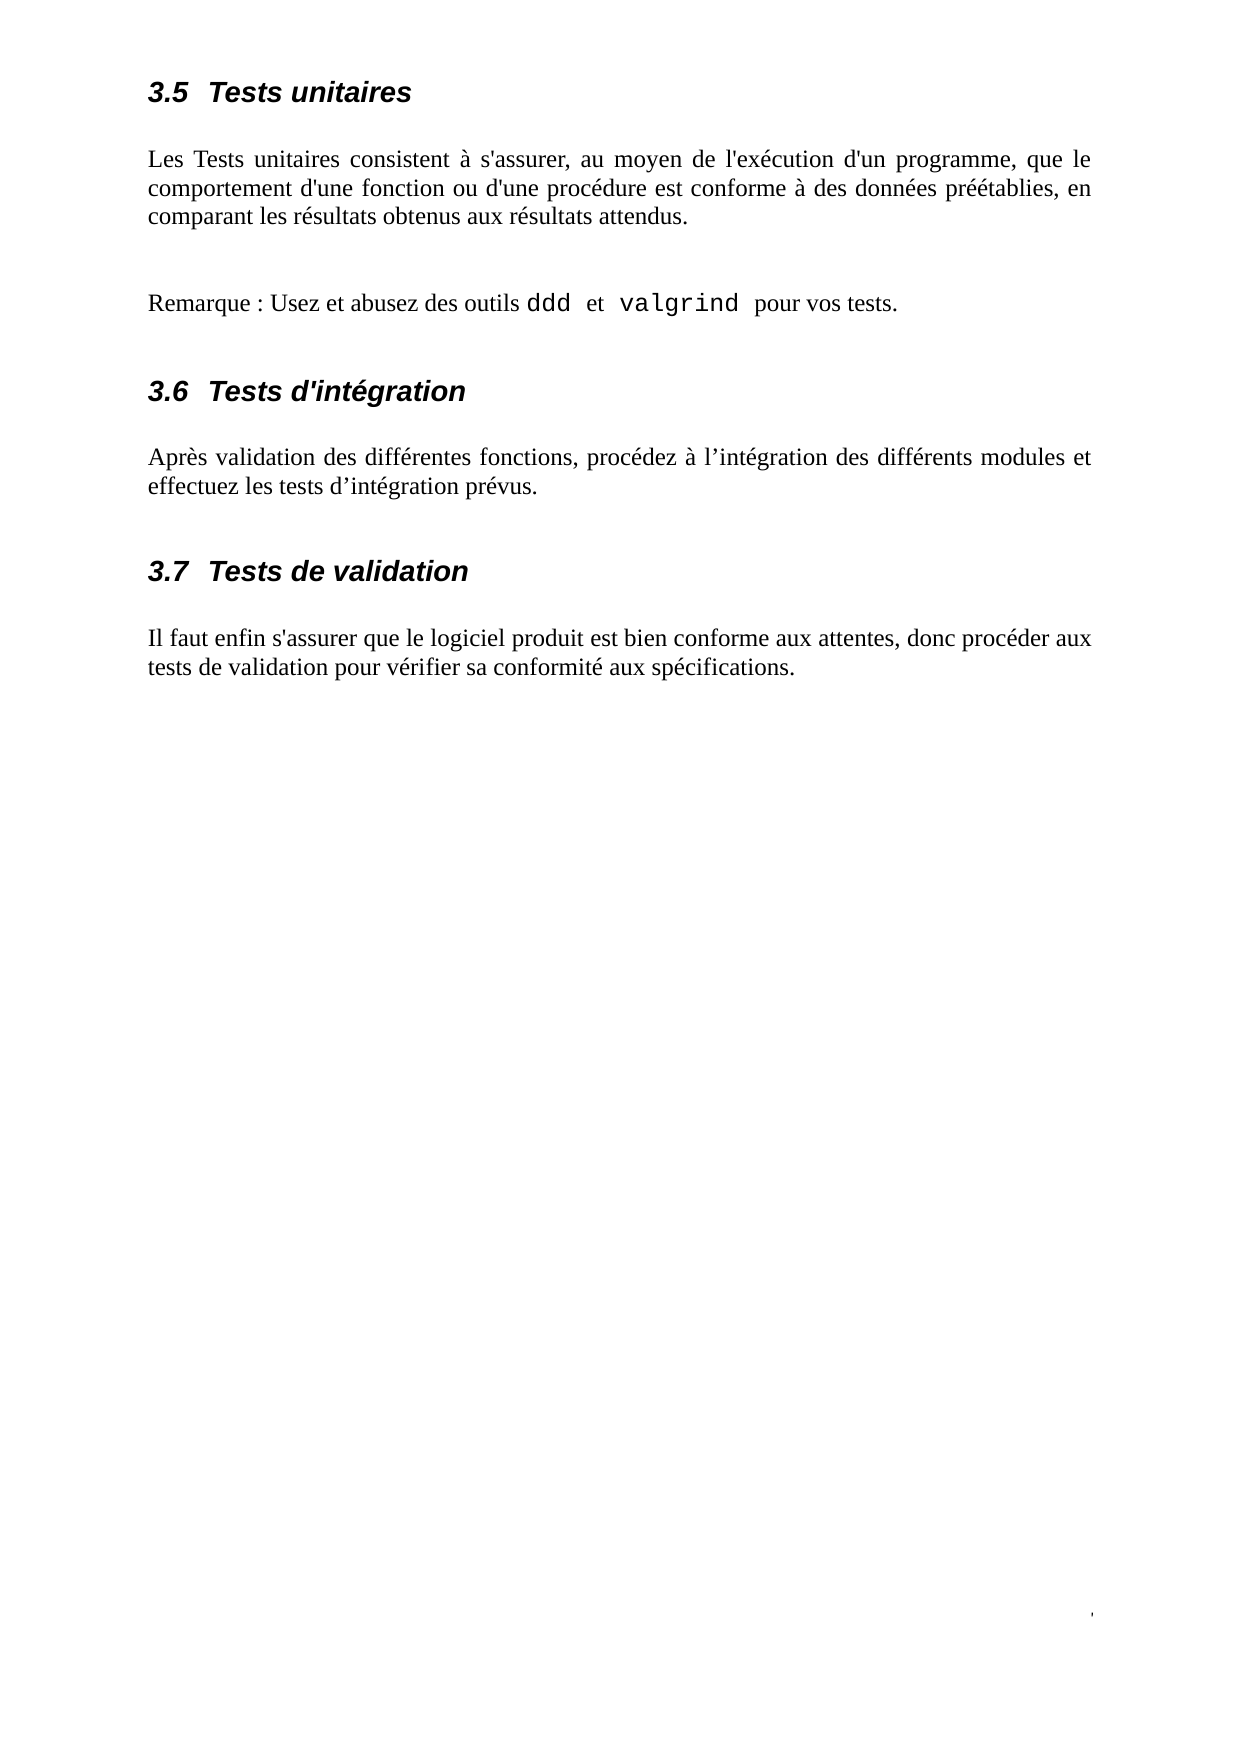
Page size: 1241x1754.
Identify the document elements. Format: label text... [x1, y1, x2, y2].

subtitle Tests de validation [148, 554, 1092, 588]
text Les Tests unitaires consistent à s'assurer, au moyen de l'exécution d'un programme, que le comportement d'une fonction ou d'une procédure est conforme à des données préétablies, en comparant les résultats obtenus aux résultats attendus. [148, 144, 1092, 230]
text Après validation des différentes fonctions, procédez à l’intégration des différents modules et effectuez les tests d’intégration prévus. [148, 442, 1092, 500]
subtitle Tests unitaires [148, 75, 1092, 108]
text Il faut enfin s'assurer que le logiciel produit est bien conforme aux attentes, donc procéder aux tests de validation pour vérifier sa conformité aux spécifications. [148, 623, 1092, 681]
subtitle Tests d'intégration [148, 373, 1092, 407]
text Remarque : Usez et abusez des outils ddd et valgrind pour vos tests. [148, 288, 1092, 319]
